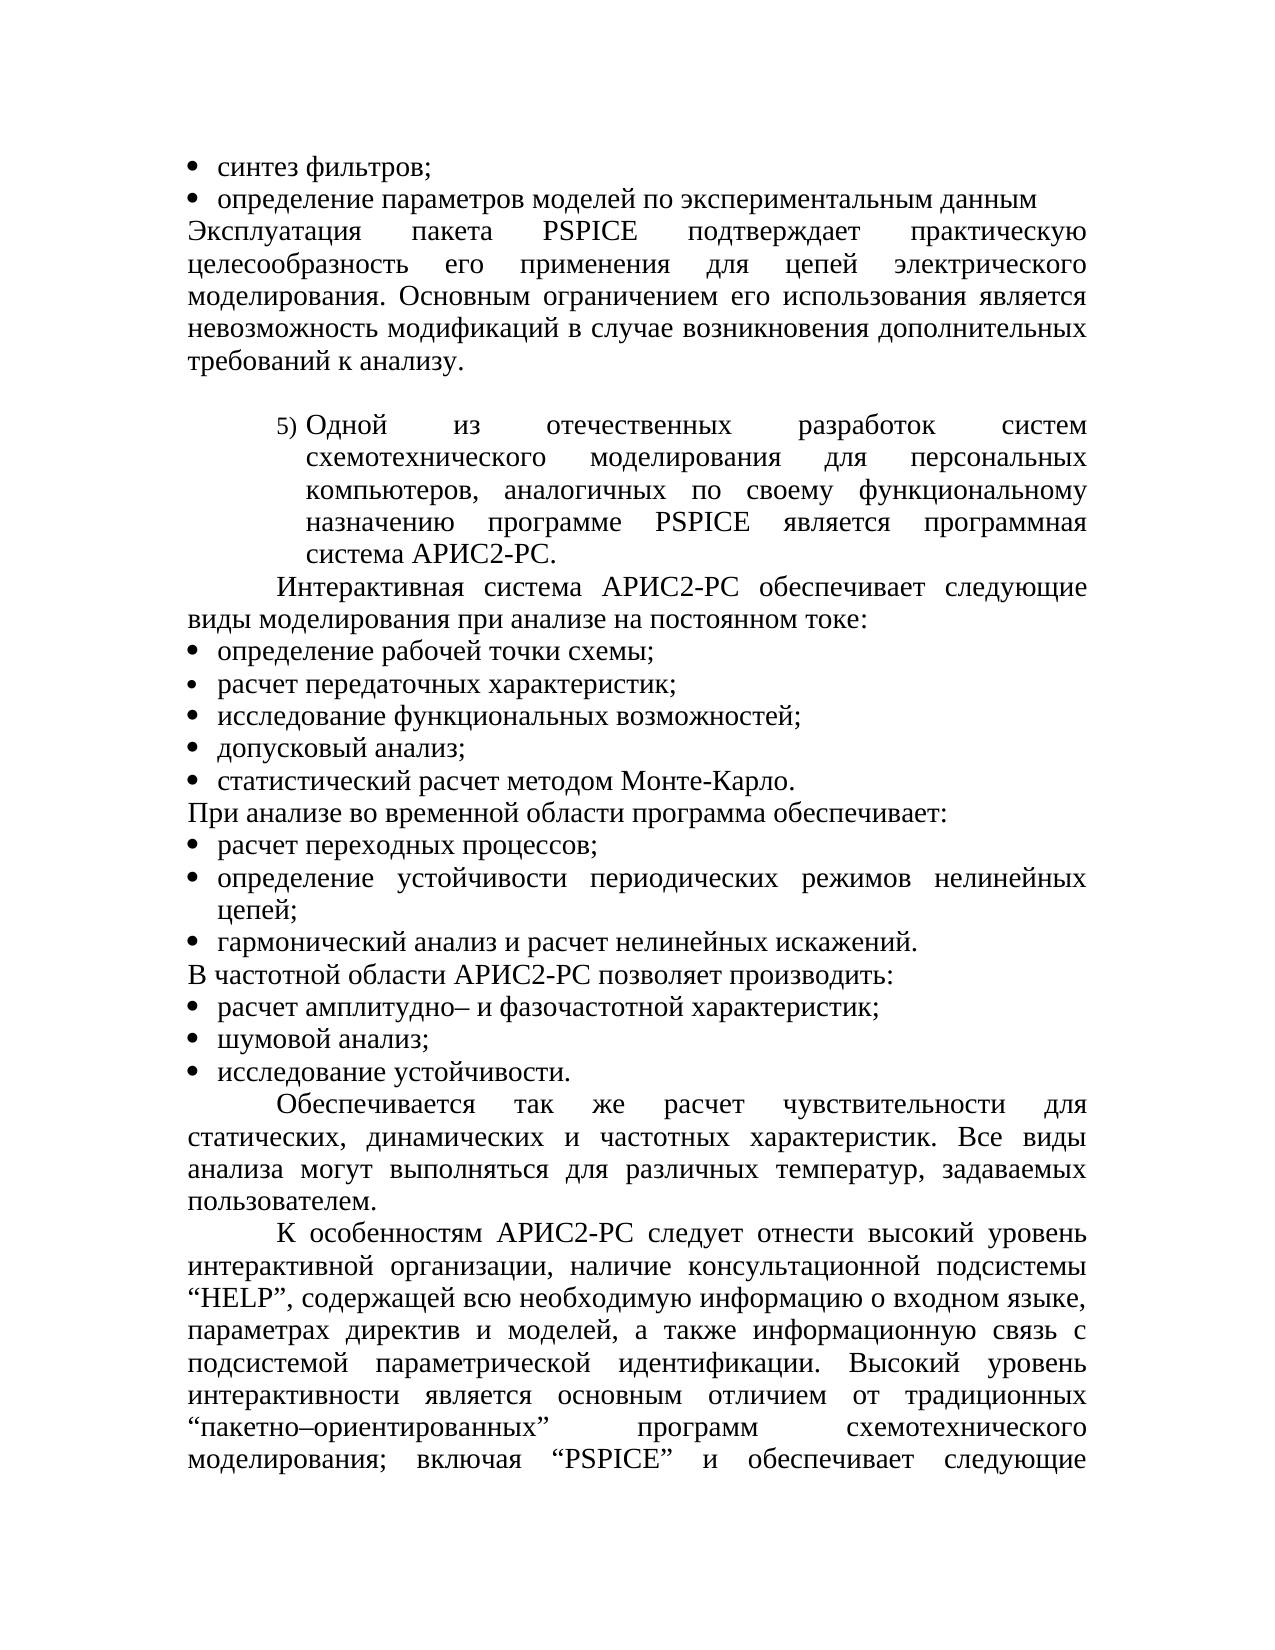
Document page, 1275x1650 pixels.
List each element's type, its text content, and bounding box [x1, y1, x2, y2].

list расчет амплитудно– и фазочастотной характеристик; [187, 991, 1087, 1023]
list расчет передаточных характеристик; [187, 667, 1087, 699]
list допусковый анализ; [187, 732, 1087, 764]
text Обеспечивается так же расчет чувствительности для статических, динамических и частотных характеристик. Все виды анализа могут выполняться для различных температур, задаваемых пользователем. [187, 1088, 1087, 1217]
list гармонический анализ и расчет нелинейных искажений. [187, 926, 1087, 958]
list исследование функциональных возможностей; [187, 699, 1087, 732]
list определение устойчивости периодических режимов нелинейных цепей; [187, 861, 1087, 926]
list определение рабочей точки схемы; [187, 634, 1087, 667]
list синтез фильтров; [187, 150, 1087, 182]
list исследование устойчивости. [187, 1055, 1087, 1088]
list Одной из отечественных разработок систем схемотехнического моделирования для персональных компьютеров, аналогичных по своему функциональному назначению программе PSPICE является программная система АРИС2-PC. [276, 408, 1087, 570]
text Эксплуатация пакета PSPICE подтверждает практическую целесообразность его применения для цепей электрического моделирования. Основным ограничением его использования является невозможность модификаций в случае возникновения дополнительных требований к анализу. [187, 215, 1087, 376]
list шумовой анализ; [187, 1023, 1087, 1055]
text К особенностям АРИС2-РС следует отнести высокий уровень интерактивной организации, наличие консультационной подсистемы “HELP”, содержащей всю необходимую информацию о входном языке, параметрах директив и моделей, а также информационную связь с подсистемой параметрической идентификации. Высокий уровень интерактивности является основным отличием от традиционных “пакетно–ориентированных” программ схемотехнического моделирования; включая “PSPICE” и обеспечивает следующие [187, 1217, 1087, 1475]
list определение параметров моделей по экспериментальным данным [187, 182, 1087, 215]
text Интерактивная система АРИС2-PC обеспечивает следующие виды моделирования при анализе на постоянном токе: [187, 570, 1087, 634]
list расчет переходных процессов; [187, 829, 1087, 861]
text При анализе во временной области программа обеспечивает: [187, 796, 1087, 829]
text В частотной области АРИС2-РС позволяет производить: [187, 958, 1087, 991]
list статистический расчет методом Монте-Карло. [187, 764, 1087, 796]
